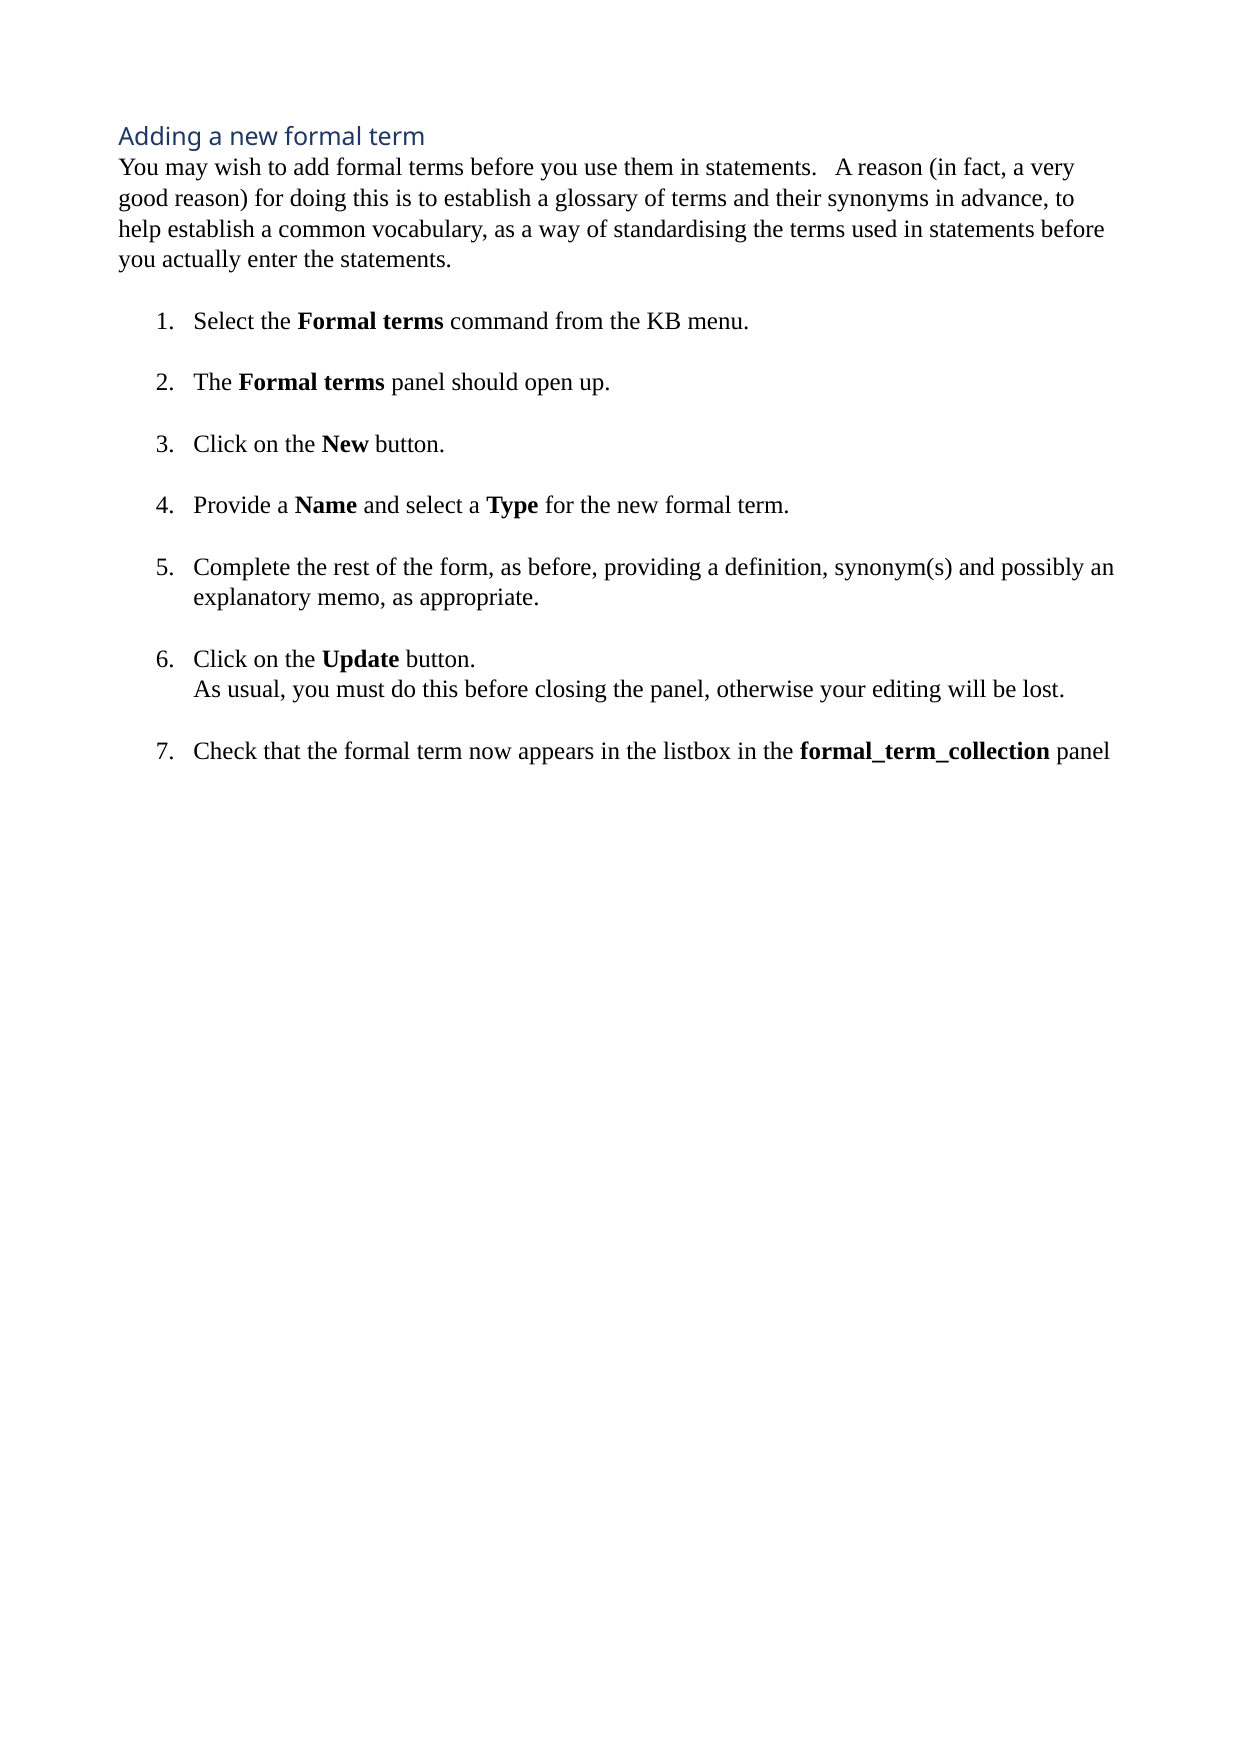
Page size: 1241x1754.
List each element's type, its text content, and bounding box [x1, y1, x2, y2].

list The Formal terms panel should open up. [156, 367, 1122, 396]
list Check that the formal term now appears in the listbox in the formal_term_collection panel [156, 736, 1122, 765]
list Click on the Update button. As usual, you must do this before closing the panel, otherwise your editing will be lost. [156, 644, 1122, 703]
list Click on the New button. [156, 429, 1122, 457]
text You may wish to add formal terms before you use them in statements. A reason (in fact, a very good reason) for doing this is to establish a glossary of terms and their synonyms in advance, to help establish a common vocabulary, as a way of standardising the terms used in statements before you actually enter the statements. [118, 152, 1122, 273]
list Complete the rest of the form, as before, providing a definition, synonym(s) and possibly an explanatory memo, as appropriate. [156, 552, 1122, 611]
subtitle Adding a new formal term [118, 118, 1122, 152]
list Select the Formal terms command from the KB menu. [156, 306, 1122, 334]
list Provide a Name and select a Type for the new formal term. [156, 490, 1122, 519]
